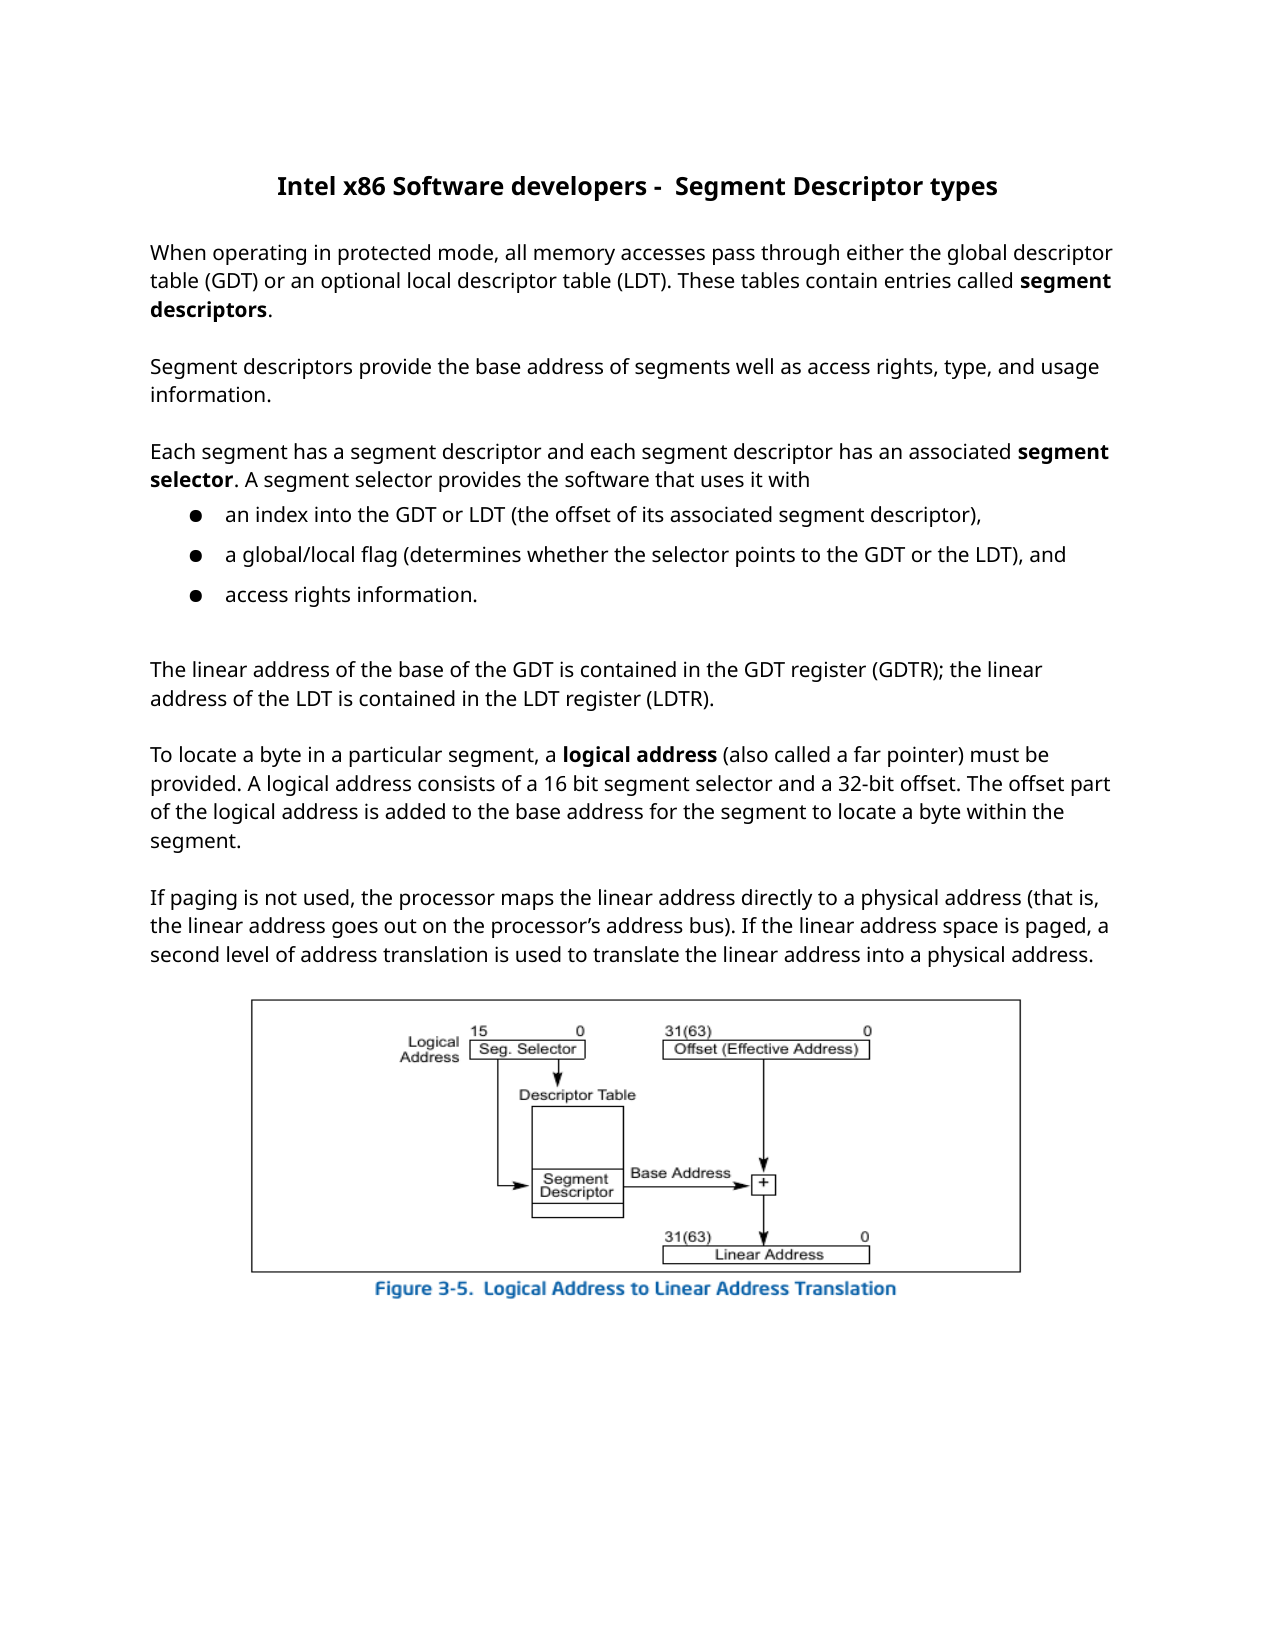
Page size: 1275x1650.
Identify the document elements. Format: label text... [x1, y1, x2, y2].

text To locate a byte in a particular segment, a logical address (also called a far pointer) must be provided. A logical address consists of a 16 bit segment selector and a 32-bit offset. The offset part of the logical address is added to the base address for the segment to locate a byte within the segment. [150, 741, 1125, 854]
picture [246, 996, 1029, 1301]
list access rights information. [187, 581, 1125, 609]
text If paging is not used, the processor maps the linear address directly to a physical address (that is, the linear address goes out on the processor’s address bus). If the linear address space is paged, a second level of address translation is used to translate the linear address into a physical address. [150, 883, 1125, 968]
text The linear address of the base of the GDT is contained in the GDT register (GDTR); the linear address of the LDT is contained in the LDT register (LDTR). [150, 655, 1125, 712]
subtitle Intel x86 Software developers - Segment Descriptor types [150, 169, 1125, 203]
text Segment descriptors provide the base address of segments well as access rights, type, and usage information. [150, 352, 1125, 409]
list an index into the GDT or LDT (the offset of its associated segment descriptor), [187, 500, 1125, 528]
text Each segment has a segment descriptor and each segment descriptor has an associated segment selector. A segment selector provides the software that uses it with [150, 437, 1125, 494]
list a global/local flag (determines whether the selector points to the GDT or the LDT), and [187, 540, 1125, 569]
text When operating in protected mode, all memory accesses pass through either the global descriptor table (GDT) or an optional local descriptor table (LDT). These tables contain entries called segment descriptors. [150, 238, 1125, 323]
